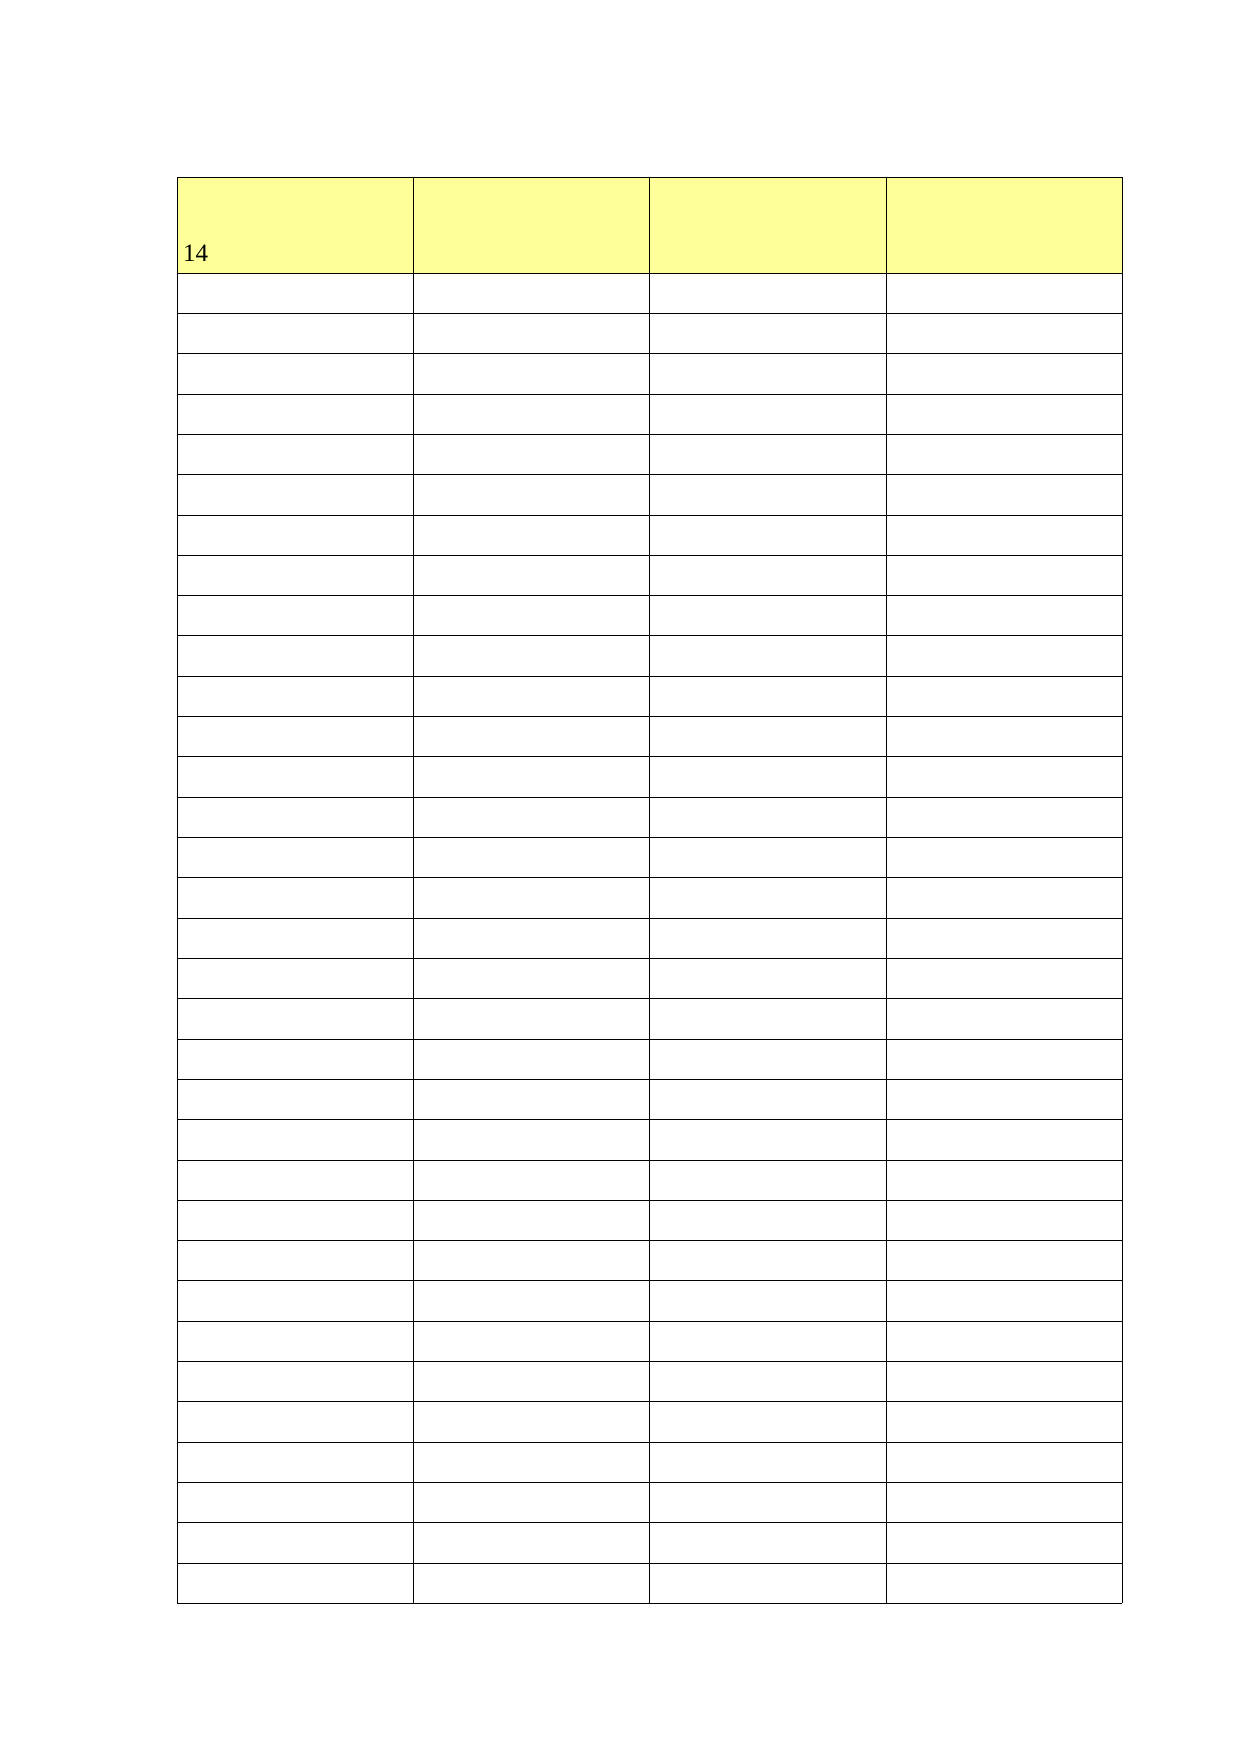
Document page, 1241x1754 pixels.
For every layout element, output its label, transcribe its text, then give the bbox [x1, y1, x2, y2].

table_cell [414, 395, 649, 434]
table_cell [887, 314, 1122, 353]
table_cell [178, 596, 413, 635]
table_cell [414, 878, 649, 918]
table_cell [178, 1080, 413, 1119]
table_cell [414, 838, 649, 877]
table_cell [887, 919, 1122, 958]
table_cell [178, 1161, 413, 1200]
table_cell [887, 677, 1122, 716]
table_cell [887, 717, 1122, 756]
table_cell [650, 919, 886, 958]
table_cell [178, 1564, 413, 1603]
table_cell [414, 1402, 649, 1442]
table_cell [650, 354, 886, 393]
table_cell [650, 1443, 886, 1482]
table_cell [178, 1201, 413, 1240]
table_cell [414, 1443, 649, 1482]
table_cell [178, 919, 413, 958]
table_cell [178, 878, 413, 918]
table_cell [650, 395, 886, 434]
table_cell [650, 1120, 886, 1159]
table_cell [887, 999, 1122, 1038]
table_cell [650, 1523, 886, 1563]
table_cell [178, 395, 413, 434]
table_cell [414, 178, 649, 273]
table_cell [414, 556, 649, 595]
table_cell [650, 798, 886, 837]
table_cell [178, 516, 413, 555]
table_cell [887, 435, 1122, 474]
table_cell 14 [178, 178, 413, 273]
table_cell [650, 1080, 886, 1119]
table_cell [178, 354, 413, 393]
table_cell [178, 677, 413, 716]
table_cell [414, 636, 649, 676]
table_cell [414, 1564, 649, 1603]
table_cell [887, 1040, 1122, 1079]
table_cell [887, 1402, 1122, 1442]
table_cell [650, 1241, 886, 1280]
table_cell [178, 274, 413, 313]
table_cell [178, 1362, 413, 1401]
table_cell [178, 1483, 413, 1522]
table_cell [178, 798, 413, 837]
table_cell [887, 556, 1122, 595]
table_cell [178, 1322, 413, 1361]
table_cell [887, 798, 1122, 837]
table_cell [414, 757, 649, 797]
table_cell [650, 596, 886, 635]
table_cell [178, 1523, 413, 1563]
table_cell [887, 1281, 1122, 1321]
table_cell [414, 1120, 649, 1159]
table_cell [887, 838, 1122, 877]
table_cell [650, 475, 886, 514]
table_cell [887, 636, 1122, 676]
table_cell [178, 1120, 413, 1159]
table_cell [887, 1080, 1122, 1119]
table_cell [887, 1322, 1122, 1361]
table_cell [650, 1322, 886, 1361]
table_cell [650, 274, 886, 313]
table_cell [650, 1161, 886, 1200]
table_cell [414, 1322, 649, 1361]
table_cell [178, 959, 413, 998]
table_cell [650, 314, 886, 353]
table_cell [650, 1201, 886, 1240]
table_cell [414, 1523, 649, 1563]
table_cell [650, 959, 886, 998]
table_cell [887, 274, 1122, 313]
table_cell [178, 1281, 413, 1321]
table_cell [414, 1362, 649, 1401]
table_cell [650, 878, 886, 918]
table_cell [178, 757, 413, 797]
table_cell [887, 178, 1122, 273]
table_cell [178, 636, 413, 676]
table_cell [178, 556, 413, 595]
table_cell [178, 1443, 413, 1482]
table_cell [414, 1040, 649, 1079]
table_cell [650, 435, 886, 474]
table_cell [650, 1362, 886, 1401]
table_cell [178, 999, 413, 1038]
table_cell [650, 516, 886, 555]
table_cell [650, 757, 886, 797]
table_cell [414, 1161, 649, 1200]
table_cell [887, 1523, 1122, 1563]
table_cell [178, 475, 413, 514]
table_cell [887, 354, 1122, 393]
table_cell [887, 757, 1122, 797]
table_cell [178, 1040, 413, 1079]
table_cell [650, 1483, 886, 1522]
table_cell [650, 556, 886, 595]
table_cell [414, 798, 649, 837]
table_cell [887, 475, 1122, 514]
table_cell [178, 1241, 413, 1280]
table_cell [650, 1402, 886, 1442]
table_cell [887, 1201, 1122, 1240]
table_cell [178, 717, 413, 756]
table_cell [887, 395, 1122, 434]
table_cell [650, 999, 886, 1038]
table_cell [414, 1080, 649, 1119]
table_cell [887, 1362, 1122, 1401]
table_cell [414, 354, 649, 393]
table_cell [414, 1201, 649, 1240]
table_cell [414, 1241, 649, 1280]
table_cell [650, 677, 886, 716]
table_cell [887, 516, 1122, 555]
table_cell [650, 1040, 886, 1079]
table_cell [414, 314, 649, 353]
table_cell [414, 274, 649, 313]
table_cell [650, 1564, 886, 1603]
table_cell [414, 435, 649, 474]
table_cell [178, 314, 413, 353]
table_cell [414, 717, 649, 756]
table_cell [650, 1281, 886, 1321]
table_cell [414, 516, 649, 555]
table_cell [887, 596, 1122, 635]
table_cell [178, 1402, 413, 1442]
table_cell [887, 1564, 1122, 1603]
table_cell [887, 1161, 1122, 1200]
table_cell [887, 1241, 1122, 1280]
table_cell [887, 1483, 1122, 1522]
table_cell [178, 838, 413, 877]
table_cell [650, 178, 886, 273]
table_cell [887, 878, 1122, 918]
table_cell [887, 959, 1122, 998]
table_cell [414, 1281, 649, 1321]
table_cell [650, 636, 886, 676]
table_cell [650, 838, 886, 877]
table_cell [887, 1120, 1122, 1159]
table_cell [414, 999, 649, 1038]
table_cell [414, 475, 649, 514]
table_cell [414, 596, 649, 635]
table_cell [414, 1483, 649, 1522]
table_cell [178, 435, 413, 474]
table_cell [414, 959, 649, 998]
table_cell [414, 919, 649, 958]
table_cell [650, 717, 886, 756]
table_cell [414, 677, 649, 716]
table_cell [887, 1443, 1122, 1482]
